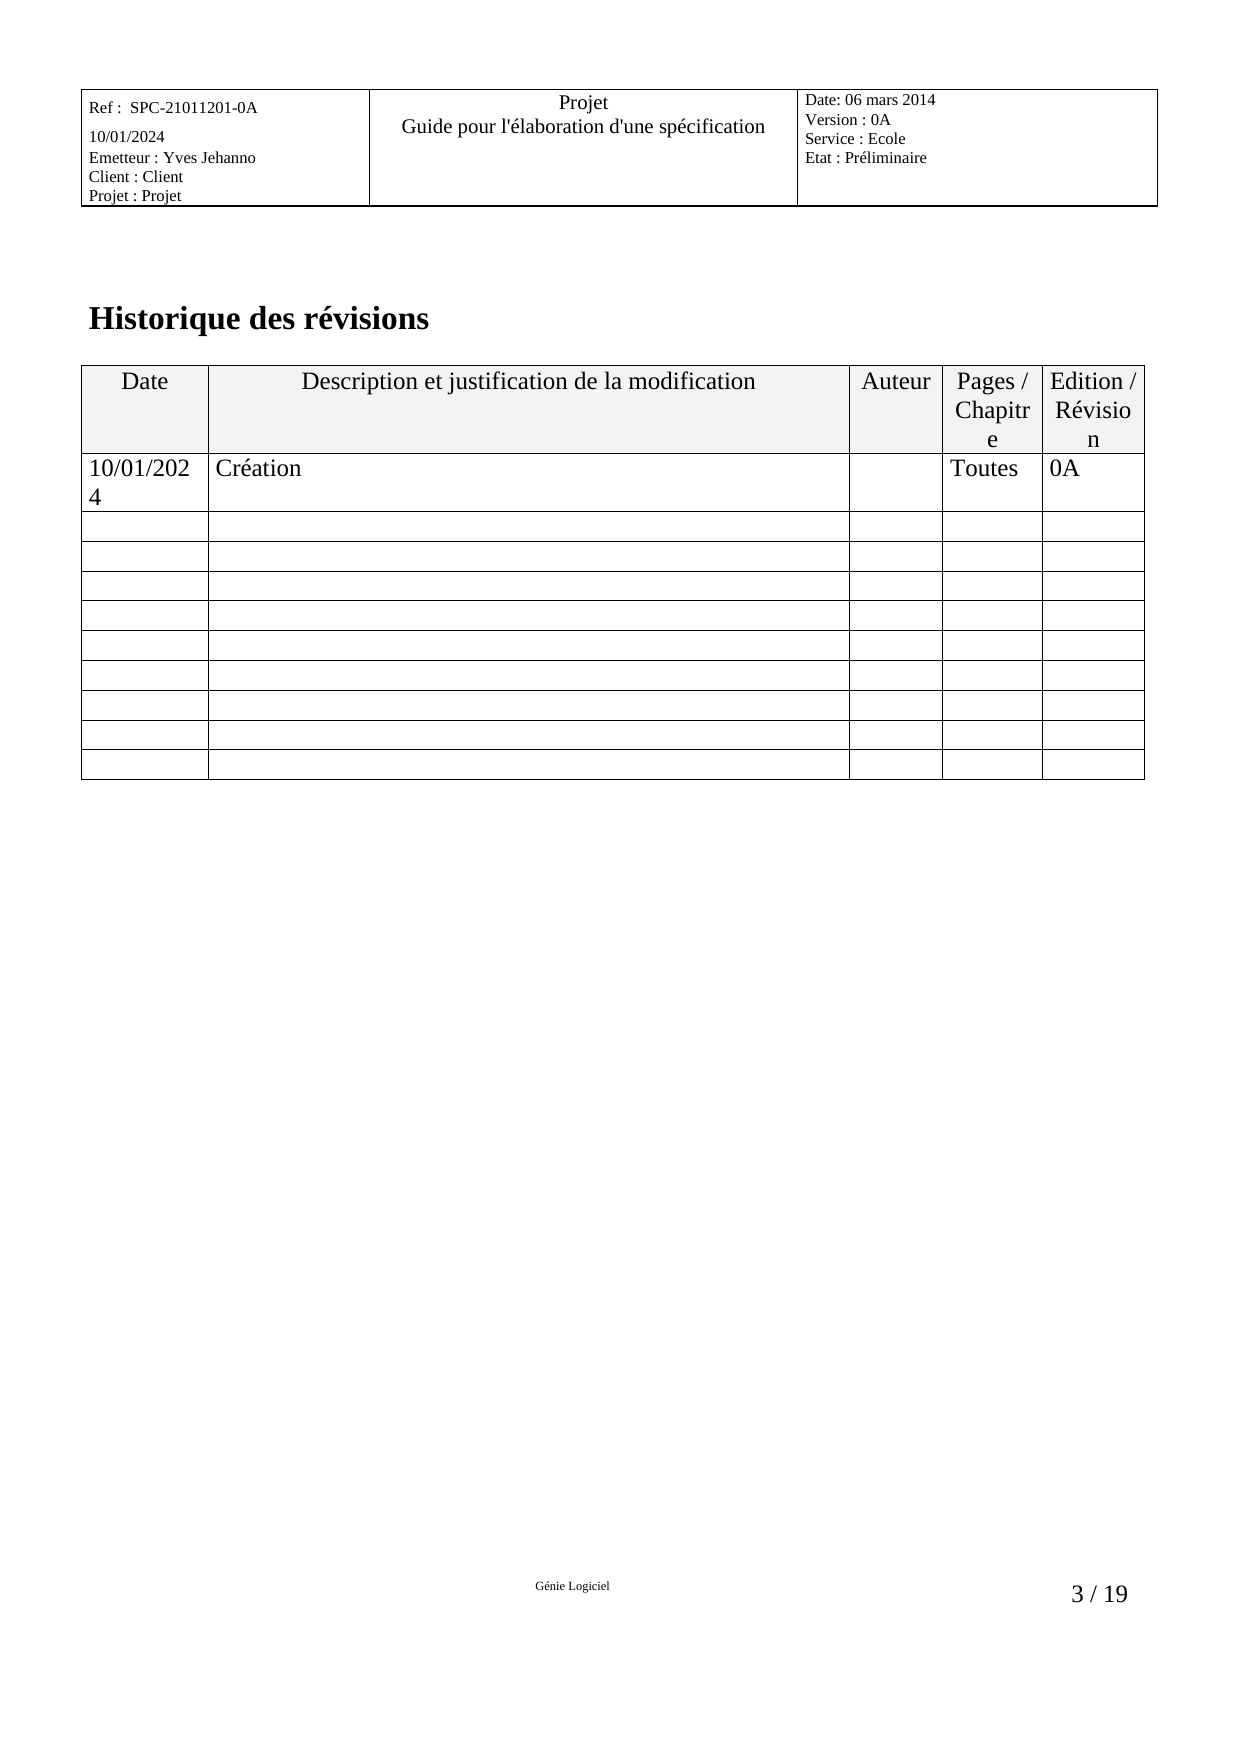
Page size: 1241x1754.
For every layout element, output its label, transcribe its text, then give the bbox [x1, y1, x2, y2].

table_cell [82, 721, 208, 749]
table_cell [943, 631, 1042, 660]
table_cell [1043, 542, 1144, 571]
table_cell [943, 512, 1042, 541]
table_header Edition / Révision [1043, 366, 1144, 452]
table_cell [82, 512, 208, 541]
table_header Description et justification de la modification [209, 366, 849, 452]
table_cell [943, 750, 1042, 779]
table_cell [209, 750, 849, 779]
table_cell [209, 631, 849, 660]
table_cell [1043, 572, 1144, 600]
table_header Date [82, 366, 208, 452]
table_cell [82, 691, 208, 719]
table_cell [209, 661, 849, 690]
table_cell [850, 454, 942, 511]
table_header Pages / Chapitre [943, 366, 1042, 452]
table_cell [850, 601, 942, 630]
table_cell [82, 542, 208, 571]
table_cell [943, 542, 1042, 571]
table_cell [850, 512, 942, 541]
table_cell [850, 721, 942, 749]
subtitle Historique des révisions [89, 298, 1152, 336]
table_cell [209, 721, 849, 749]
table_cell [82, 572, 208, 600]
table_cell [850, 691, 942, 719]
table_cell [943, 601, 1042, 630]
table_cell [209, 691, 849, 719]
table_cell [209, 512, 849, 541]
table_cell [943, 721, 1042, 749]
table_cell [850, 661, 942, 690]
table_cell Création [209, 454, 849, 511]
table_cell [1043, 631, 1144, 660]
table_cell [943, 691, 1042, 719]
table_cell [1043, 601, 1144, 630]
table_cell [1043, 750, 1144, 779]
table_cell [1043, 691, 1144, 719]
table_cell [850, 542, 942, 571]
table_cell [1043, 721, 1144, 749]
table_cell 10/01/2024 [82, 454, 208, 511]
table_cell [850, 631, 942, 660]
table_cell [209, 572, 849, 600]
table_cell [82, 631, 208, 660]
table_cell [209, 542, 849, 571]
table_cell Toutes [943, 454, 1042, 511]
table_cell [943, 572, 1042, 600]
table_cell [82, 661, 208, 690]
table_cell [850, 572, 942, 600]
table_cell [850, 750, 942, 779]
table_cell [1043, 661, 1144, 690]
table_header Auteur [850, 366, 942, 452]
table_cell [82, 601, 208, 630]
table_cell [209, 601, 849, 630]
table_cell 0A [1043, 454, 1144, 511]
table_cell [82, 750, 208, 779]
table_cell [943, 661, 1042, 690]
table_cell [1043, 512, 1144, 541]
